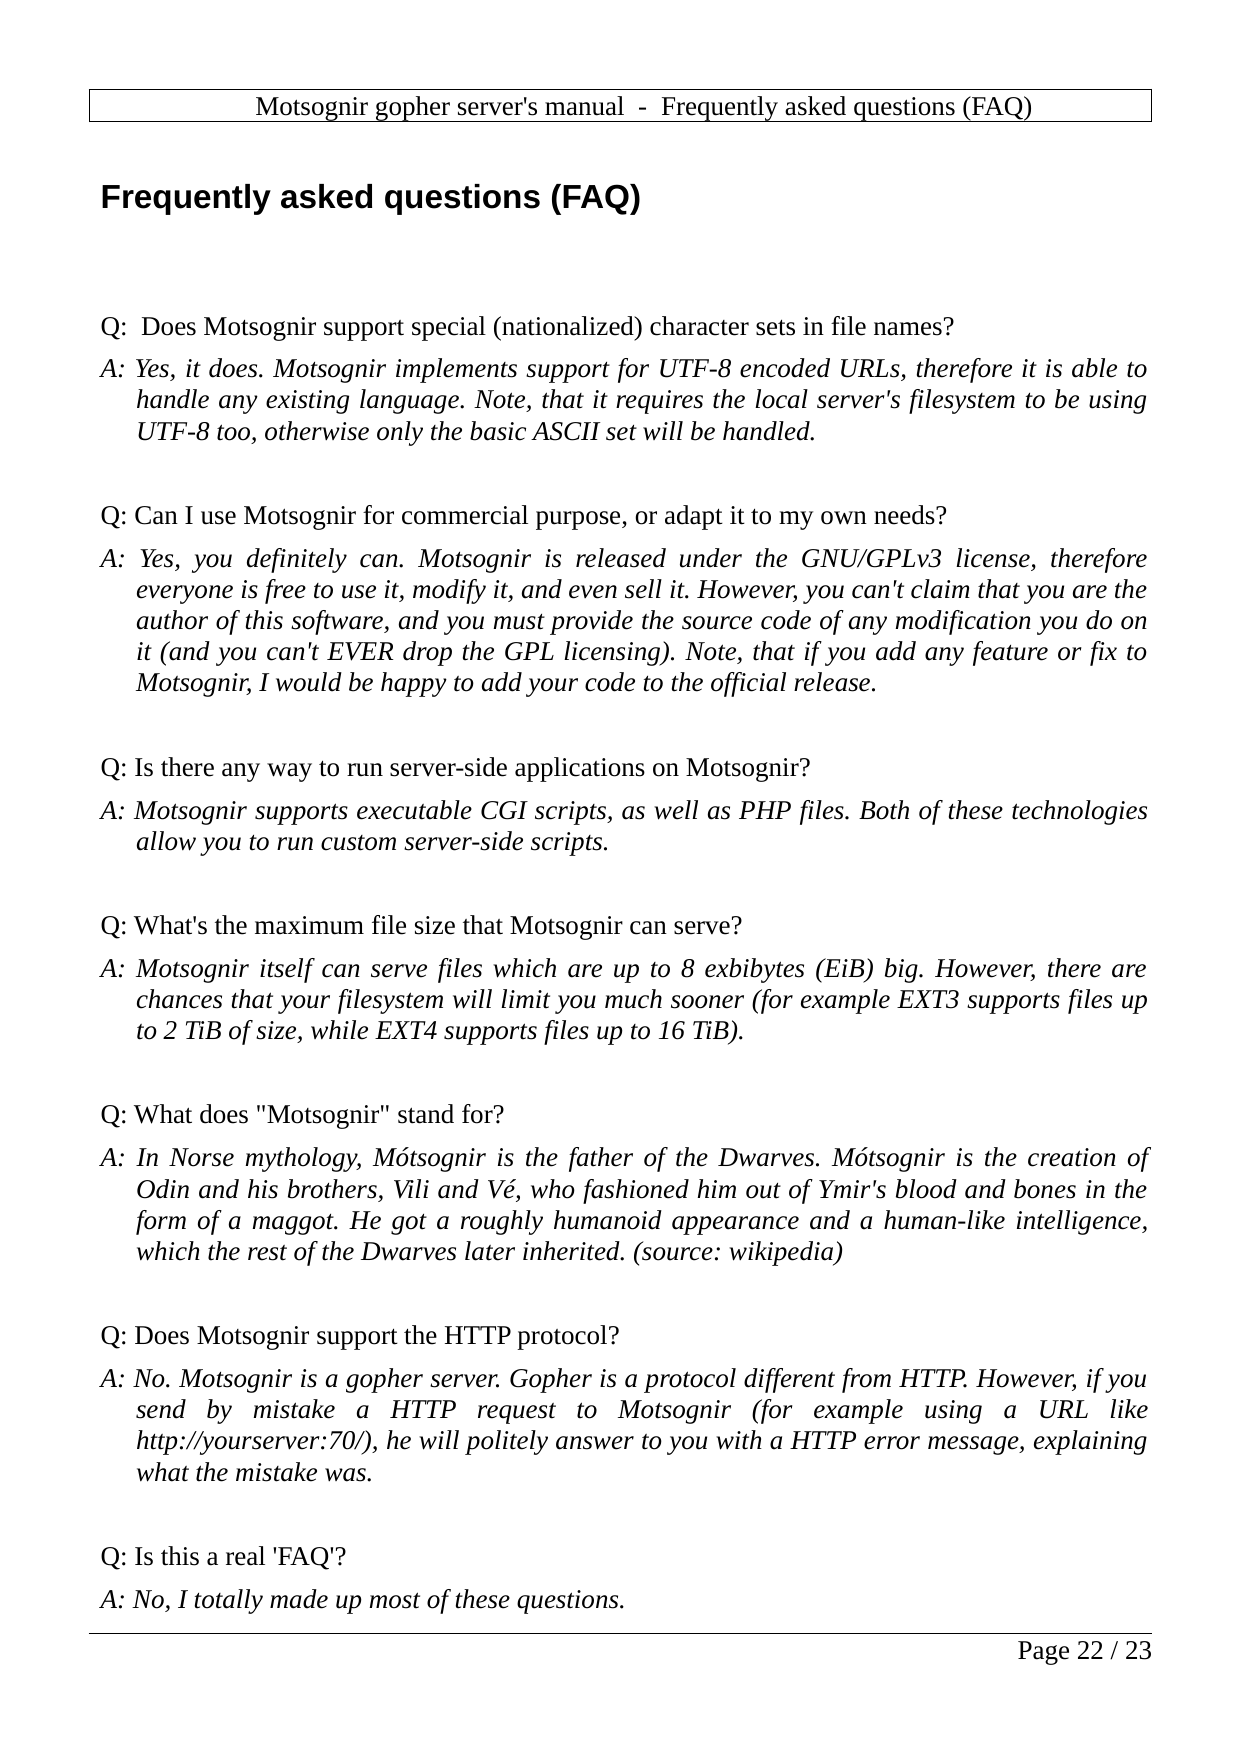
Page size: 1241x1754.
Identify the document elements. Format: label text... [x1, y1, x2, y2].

text A: No. Motsognir is a gopher server. Gopher is a protocol different from HTTP. However, if you send by mistake a HTTP request to Motsognir (for example using a URL like http://yourserver:70/), he will politely answer to you with a HTTP error message, explaining what the mistake was. [100, 1362, 1152, 1487]
text A: Yes, you definitely can. Motsognir is released under the GNU/GPLv3 license, therefore everyone is free to use it, modify it, and even sell it. However, you can't claim that you are the author of this software, and you must provide the source code of any modification you do on it (and you can't EVER drop the GPL licensing). Note, that if you add any feature or fix to Motsognir, I would be happy to add your code to the official release. [100, 542, 1152, 698]
text A: Yes, it does. Motsognir implements support for UTF-8 encoded URLs, therefore it is able to handle any existing language. Note, that it requires the local server's filesystem to be using UTF-8 too, otherwise only the basic ASCII set will be handled. [100, 352, 1152, 446]
text Q: What's the maximum file size that Motsognir can serve? [100, 909, 1152, 940]
text Q: What does "Motsognir" stand for? [100, 1099, 1152, 1130]
text A: Motsognir itself can serve files which are up to 8 exbibytes (EiB) big. However, there are chances that your filesystem will limit you much sooner (for example EXT3 supports files up to 2 TiB of size, while EXT4 supports files up to 16 TiB). [100, 952, 1152, 1046]
text A: No, I totally made up most of these questions. [100, 1583, 1152, 1614]
subtitle Frequently asked questions (FAQ) [100, 177, 1152, 215]
text Q: Is this a real 'FAQ'? [100, 1540, 1152, 1571]
text Q: Can I use Motsognir for commercial purpose, or adapt it to my own needs? [100, 499, 1152, 530]
text Q: Does Motsognir support the HTTP protocol? [100, 1319, 1152, 1350]
text Q: Is there any way to run server-side applications on Motsognir? [100, 751, 1152, 782]
text A: In Norse mythology, Mótsognir is the father of the Dwarves. Mótsognir is the creation of Odin and his brothers, Vili and Vé, who fashioned him out of Ymir's blood and bones in the form of a maggot. He got a roughly humanoid appearance and a human-like intelligence, which the rest of the Dwarves later inherited. (source: wikipedia) [100, 1142, 1152, 1266]
text Q: Does Motsognir support special (nationalized) character sets in file names? [100, 309, 1152, 341]
text A: Motsognir supports executable CGI scripts, as well as PHP files. Both of these technologies allow you to run custom server-side scripts. [100, 794, 1152, 856]
